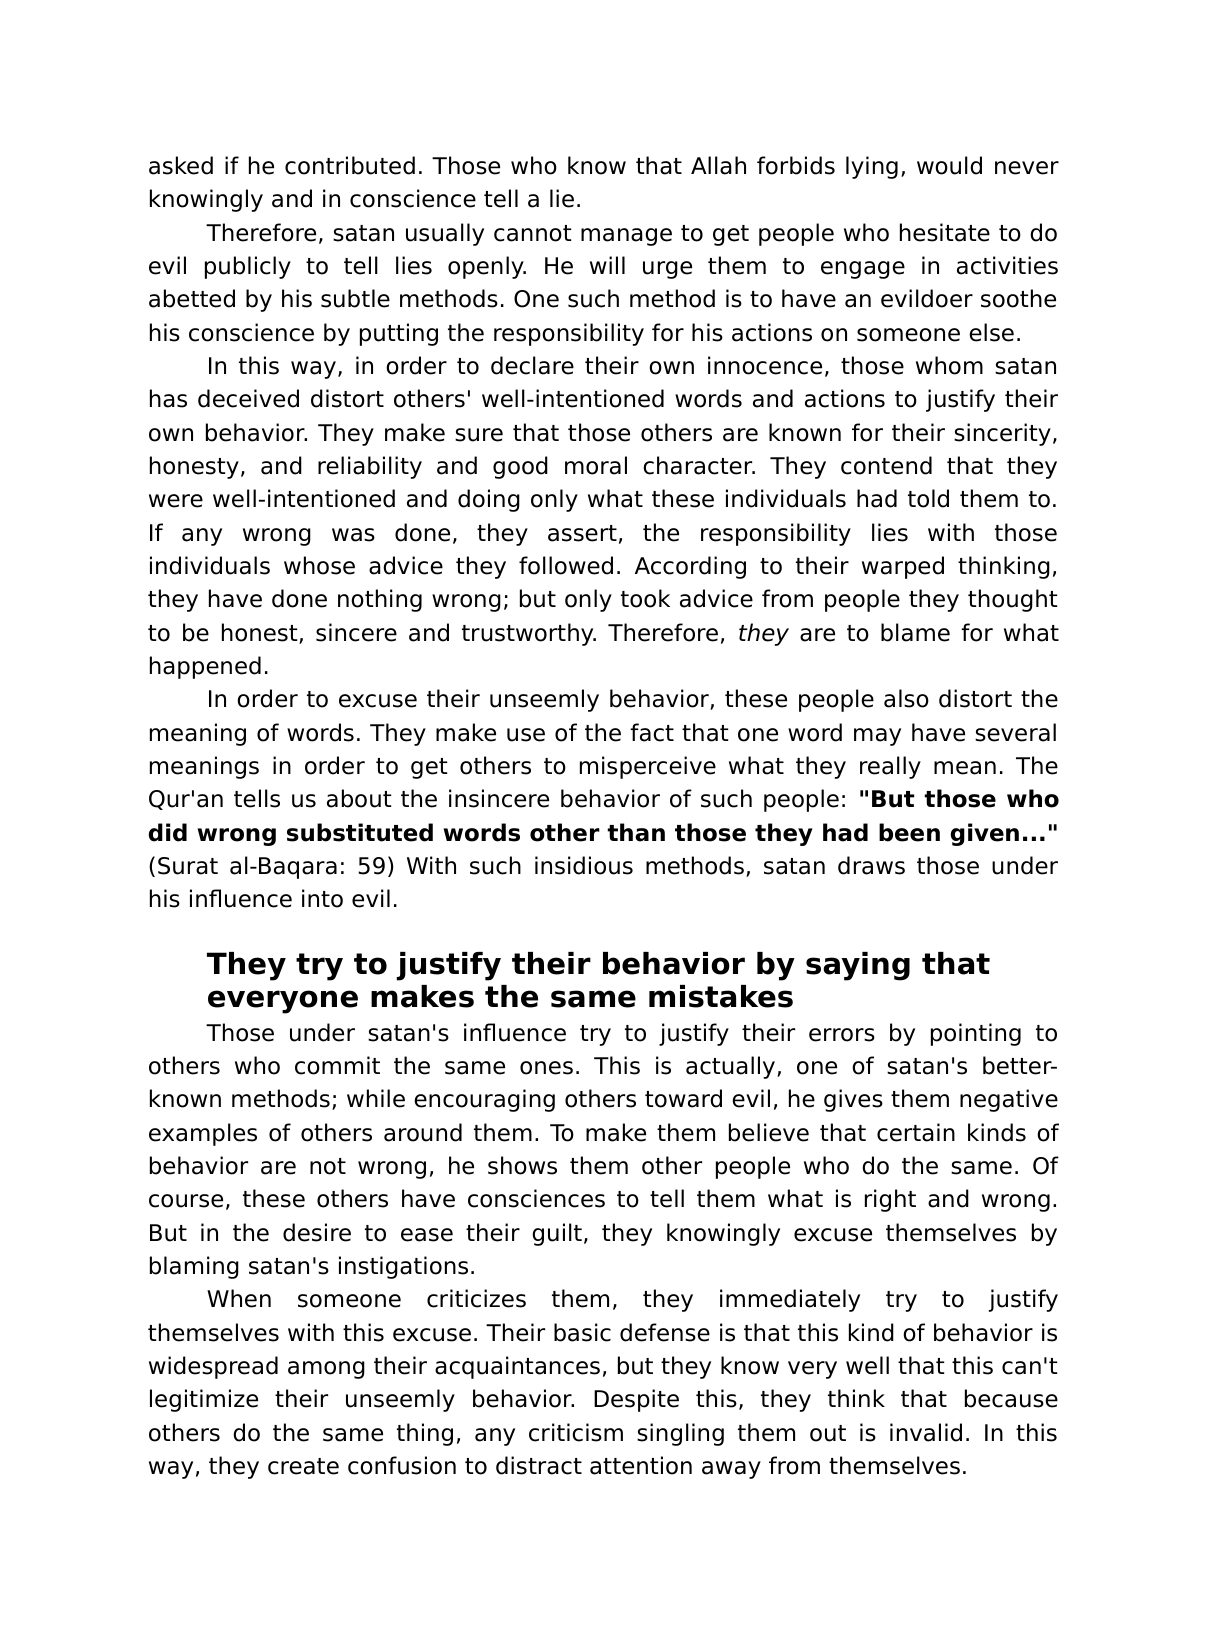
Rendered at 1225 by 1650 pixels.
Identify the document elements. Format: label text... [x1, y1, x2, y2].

text In this way, in order to declare their own innocence, those whom satan has deceived distort others' well-intentioned words and actions to justify their own behavior. They make sure that those others are known for their sincerity, honesty, and reliability and good moral character. They contend that they were well-intentioned and doing only what these individuals had told them to. If any wrong was done, they assert, the responsibility lies with those individuals whose advice they followed. According to their warped thinking, they have done nothing wrong; but only took advice from people they thought to be honest, sincere and trustworthy. Therefore, they are to blame for what happened. [148, 348, 1060, 681]
text They try to justify their behavior by saying that [148, 948, 1060, 981]
text everyone makes the same mistakes [148, 981, 1060, 1014]
text When someone criticizes them, they immediately try to justify themselves with this excuse. Their basic defense is that this kind of behavior is widespread among their acquaintances, but they know very well that this can't legitimize their unseemly behavior. Despite this, they think that because others do the same thing, any criticism singling them out is invalid. In this way, they create confusion to distract attention away from themselves. [148, 1281, 1060, 1481]
text asked if he contributed. Those who know that Allah forbids lying, would never knowingly and in conscience tell a lie. [148, 148, 1060, 214]
text In order to excuse their unseemly behavior, these people also distort the meaning of words. They make use of the fact that one word may have several meanings in order to get others to misperceive what they really mean. The Qur'an tells us about the insincere behavior of such people: "But those who did wrong substituted words other than those they had been given..." (Surat al-Baqara: 59) With such insidious methods, satan draws those under his influence into evil. [148, 681, 1060, 914]
text Therefore, satan usually cannot manage to get people who hesitate to do evil publicly to tell lies openly. He will urge them to engage in activities abetted by his subtle methods. One such method is to have an evildoer soothe his conscience by putting the responsibility for his actions on someone else. [148, 214, 1060, 348]
text Those under satan's influence try to justify their errors by pointing to others who commit the same ones. This is actually, one of satan's better-known methods; while encouraging others toward evil, he gives them negative examples of others around them. To make them believe that certain kinds of behavior are not wrong, he shows them other people who do the same. Of course, these others have consciences to tell them what is right and wrong. But in the desire to ease their guilt, they knowingly excuse themselves by blaming satan's instigations. [148, 1014, 1060, 1281]
